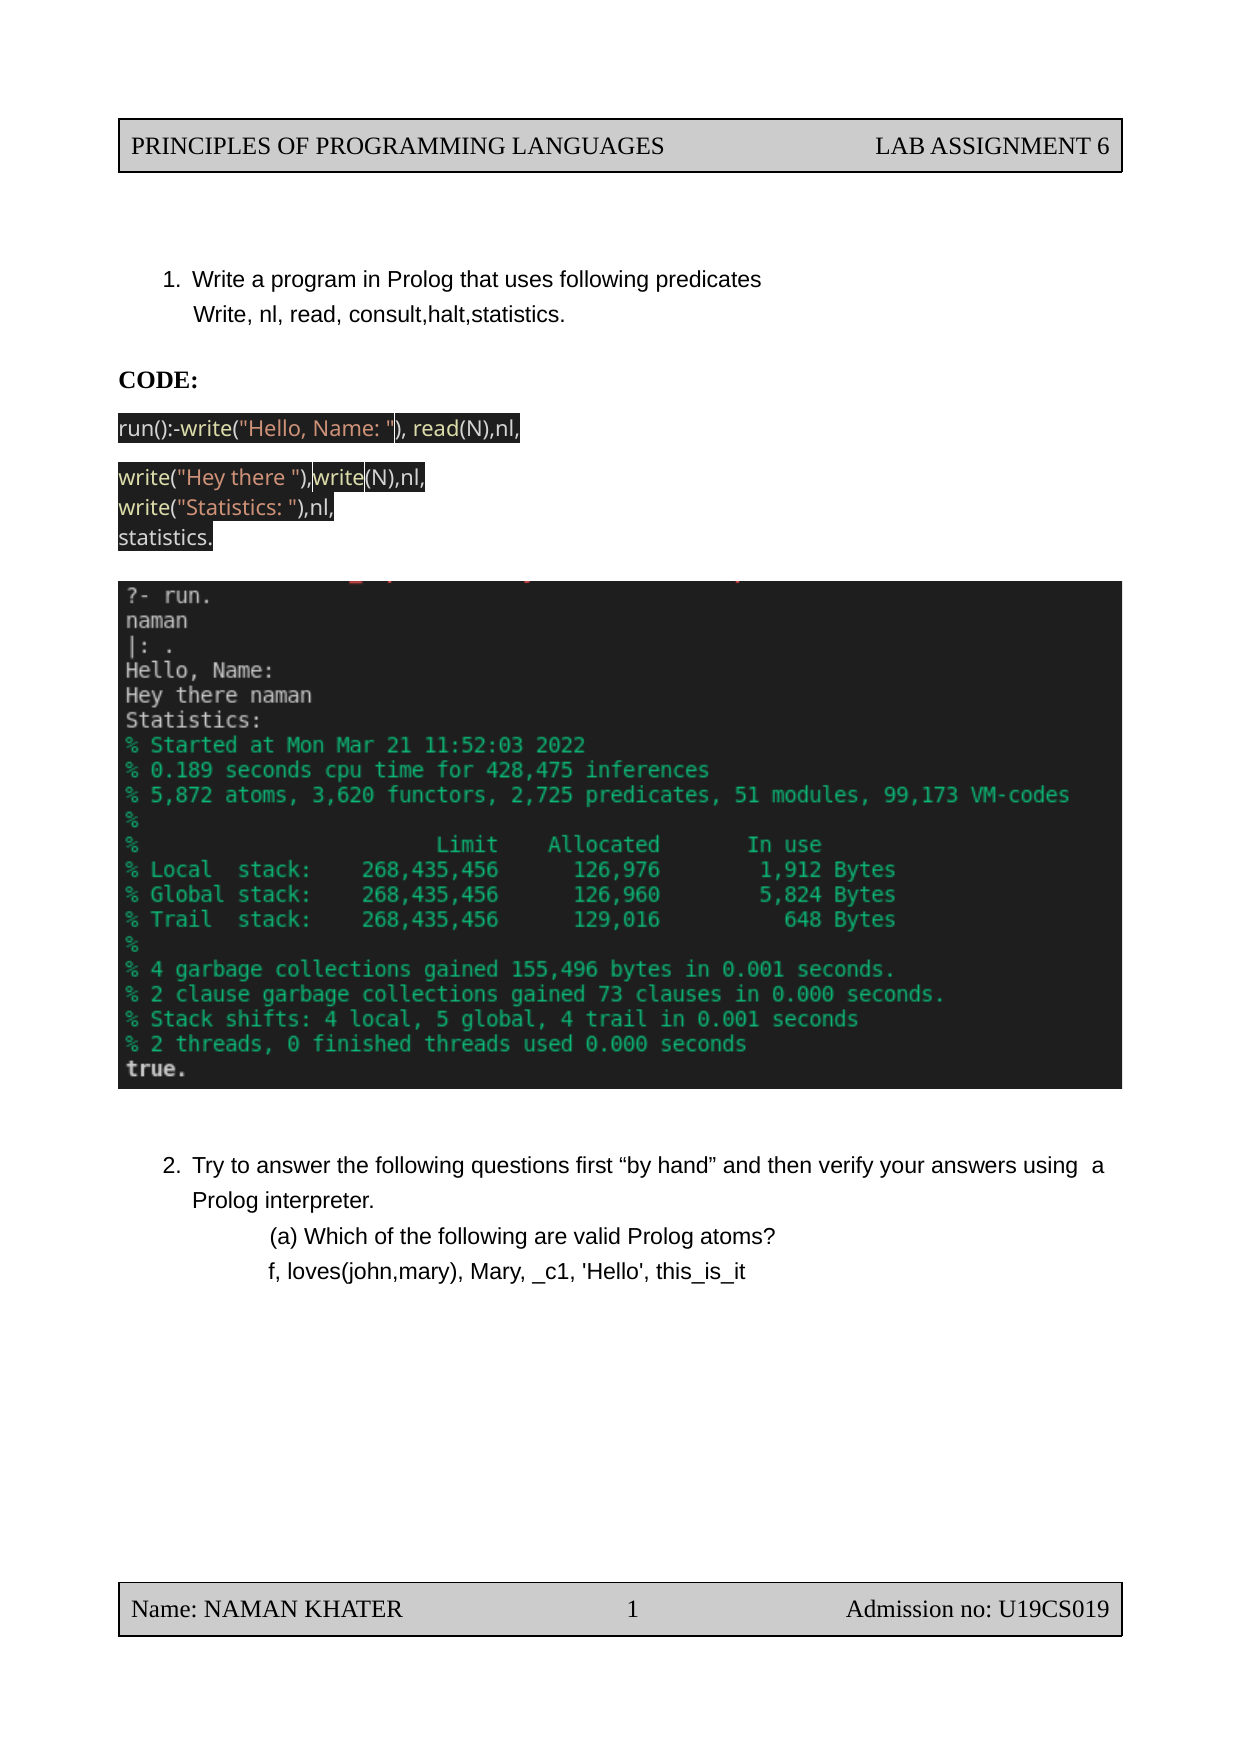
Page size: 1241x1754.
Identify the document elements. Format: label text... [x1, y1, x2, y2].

text write("Statistics: "),nl, [118, 492, 1122, 521]
text Write, nl, read, consult,halt,statistics. [193, 301, 1122, 327]
text run():-write("Hello, Name: "), read(N),nl, [118, 413, 1122, 443]
list Write a program in Prolog that uses following predicates [162, 266, 1122, 292]
text f, loves(john,mary), Mary, _c1, 'Hello', this_is_it [268, 1258, 1122, 1284]
text write("Hey there "),write(N),nl, [118, 462, 1122, 492]
text CODE: [118, 332, 1122, 394]
picture [118, 581, 1123, 1089]
text statistics. [118, 521, 1122, 551]
list Try to answer the following questions first “by hand” and then verify your answers using a Prolog interpreter. [162, 1152, 1122, 1213]
text (a) Which of the following are valid Prolog atoms? [269, 1222, 1122, 1249]
